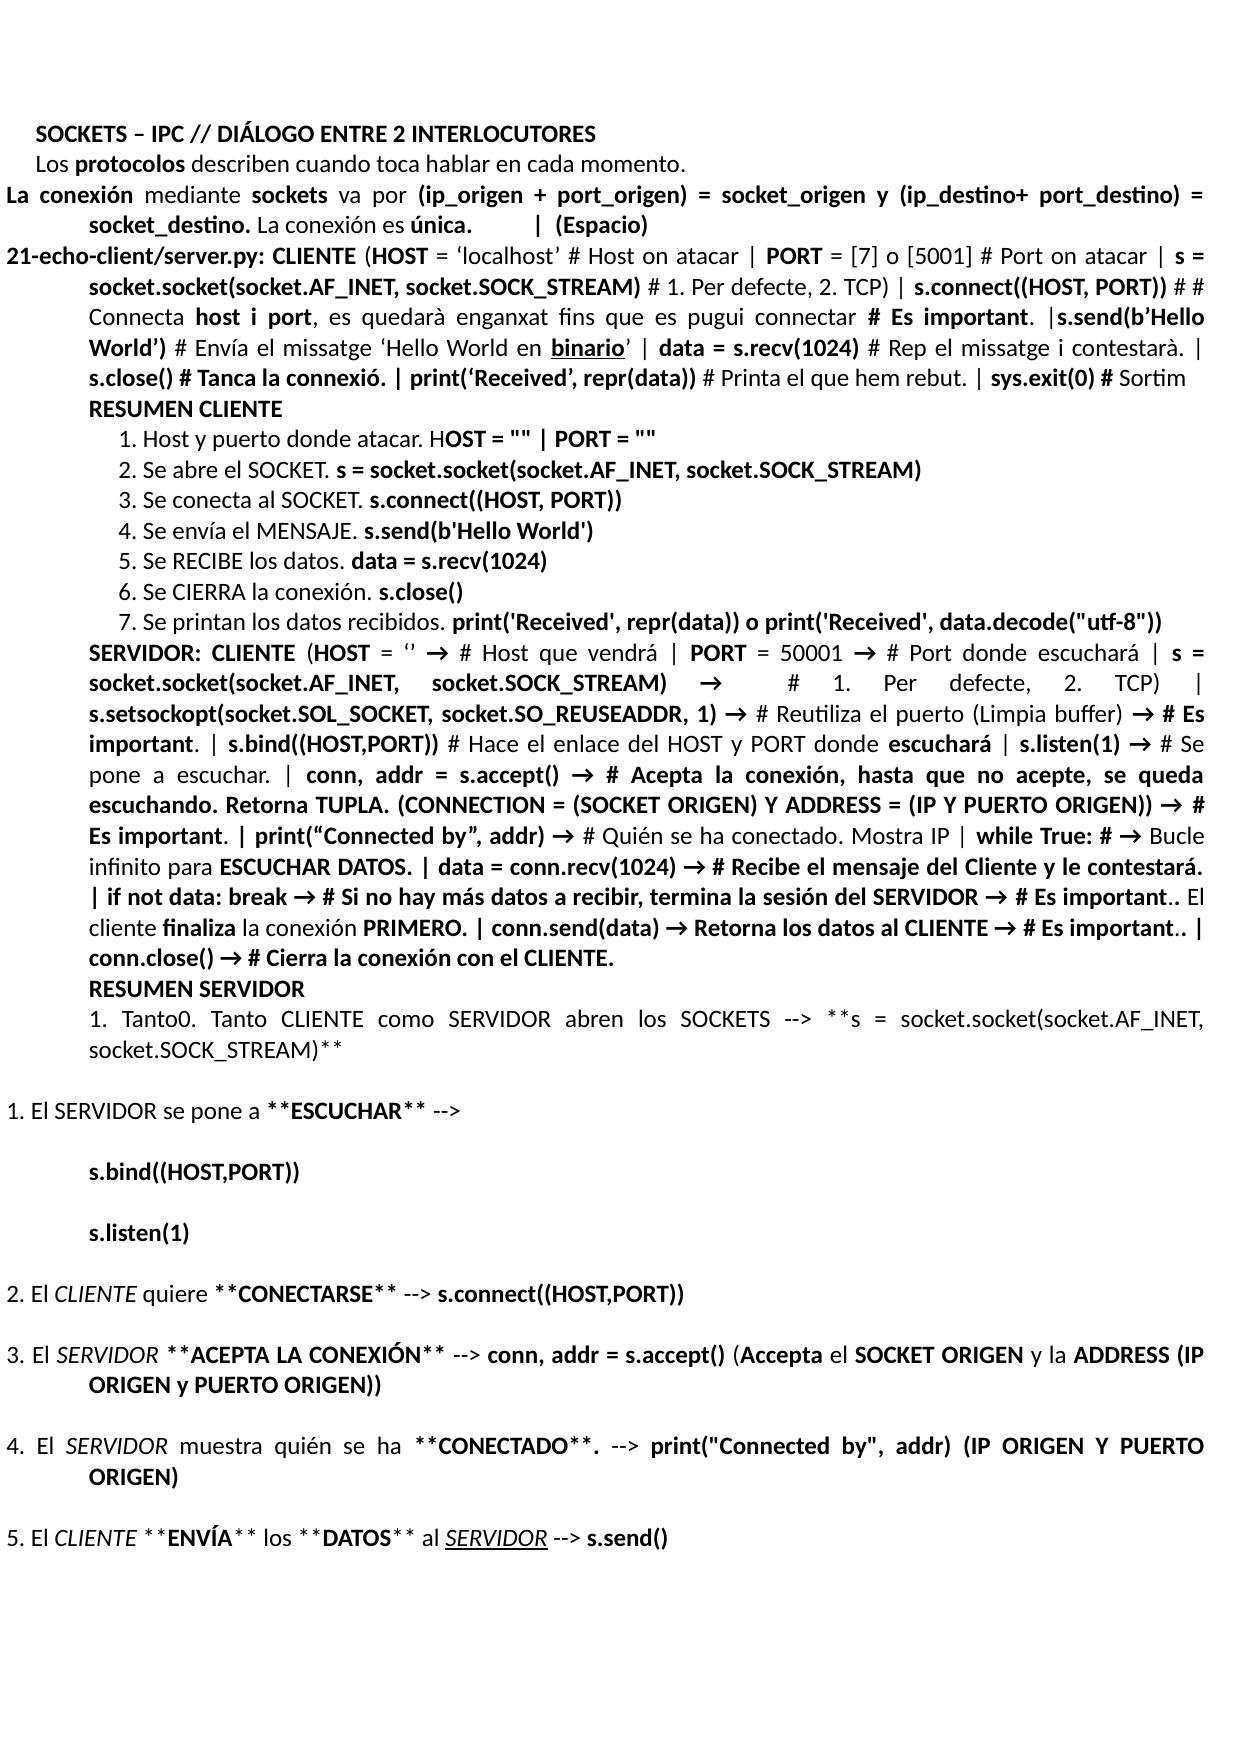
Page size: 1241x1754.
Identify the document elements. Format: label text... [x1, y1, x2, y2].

text 5. El CLIENTE **ENVÍA** los **DATOS** al SERVIDOR --> s.send() [6, 1522, 1205, 1553]
text 3. Se conecta al SOCKET. s.connect((HOST, PORT)) [118, 484, 1240, 515]
text Los protocolos describen cuando toca hablar en cada momento. [35, 149, 1205, 179]
text 4. El SERVIDOR muestra quién se ha **CONECTADO**. --> print("Connected by", addr) (IP ORIGEN Y PUERTO ORIGEN) [6, 1431, 1205, 1492]
text RESUMEN SERVIDOR [6, 973, 1205, 1003]
text 2. Se abre el SOCKET. s = socket.socket(socket.AF_INET, socket.SOCK_STREAM) [118, 454, 1240, 484]
text 1. Tanto0. Tanto CLIENTE como SERVIDOR abren los SOCKETS --> **s = socket.socket(socket.AF_INET, socket.SOCK_STREAM)** [6, 1003, 1205, 1064]
text 7. Se printan los datos recibidos. print('Received', repr(data)) o print('Received', data.decode("utf-8")) [118, 606, 1240, 637]
text RESUMEN CLIENTE [6, 393, 1205, 423]
text 1. Host y puerto donde atacar. HOST = "" | PORT = "" [118, 423, 1240, 454]
text 2. El CLIENTE quiere **CONECTARSE** --> s.connect((HOST,PORT)) [6, 1278, 1205, 1308]
text SOCKETS – IPC // DIÁLOGO ENTRE 2 INTERLOCUTORES [35, 118, 1205, 149]
text 5. Se RECIBE los datos. data = s.recv(1024) [118, 545, 1240, 576]
text 6. Se CIERRA la conexión. s.close() [118, 576, 1240, 606]
text 4. Se envía el MENSAJE. s.send(b'Hello World') [118, 515, 1240, 545]
text La conexión mediante sockets va por (ip_origen + port_origen) = socket_origen y (ip_destino+ port_destino) = socket_destino. La conexión es única. | (Espacio) [6, 179, 1205, 240]
text SERVIDOR: CLIENTE (HOST = ‘’ → # Host que vendrá | PORT = 50001 → # Port donde escuchará | s = socket.socket(socket.AF_INET, socket.SOCK_STREAM) → # 1. Per defecte, 2. TCP) | s.setsockopt(socket.SOL_SOCKET, socket.SO_REUSEADDR, 1) → # Reutiliza el puerto (Limpia buffer) → # Es important. | s.bind((HOST,PORT)) # Hace el enlace del HOST y PORT donde escuchará | s.listen(1) → # Se pone a escuchar. | conn, addr = s.accept() → # Acepta la conexión, hasta que no acepte, se queda escuchando. Retorna TUPLA. (CONNECTION = (SOCKET ORIGEN) Y ADDRESS = (IP Y PUERTO ORIGEN)) → # Es important. | print(“Connected by”, addr) → # Quién se ha conectado. Mostra IP | while True: # → Bucle infinito para ESCUCHAR DATOS. | data = conn.recv(1024) → # Recibe el mensaje del Cliente y le contestará. | if not data: break → # Si no hay más datos a recibir, termina la sesión del SERVIDOR → # Es important.. El cliente finaliza la conexión PRIMERO. | conn.send(data) → Retorna los datos al CLIENTE → # Es important.. | conn.close() → # Cierra la conexión con el CLIENTE. [6, 637, 1205, 973]
text s.listen(1) [6, 1217, 1205, 1247]
text 3. El SERVIDOR **ACEPTA LA CONEXIÓN** --> conn, addr = s.accept() (Accepta el SOCKET ORIGEN y la ADDRESS (IP ORIGEN y PUERTO ORIGEN)) [6, 1339, 1205, 1400]
text s.bind((HOST,PORT)) [6, 1156, 1205, 1186]
text 1. El SERVIDOR se pone a **ESCUCHAR** --> [6, 1095, 1205, 1125]
text 21-echo-client/server.py: CLIENTE (HOST = ‘localhost’ # Host on atacar | PORT = [7] o [5001] # Port on atacar | s = socket.socket(socket.AF_INET, socket.SOCK_STREAM) # 1. Per defecte, 2. TCP) | s.connect((HOST, PORT)) # # Connecta host i port, es quedarà enganxat fins que es pugui connectar # Es important. |s.send(b’Hello World’) # Envía el missatge ‘Hello World en binario’ | data = s.recv(1024) # Rep el missatge i contestarà. | s.close() # Tanca la connexió. | print(‘Received’, repr(data)) # Printa el que hem rebut. | sys.exit(0) # Sortim [6, 240, 1205, 393]
